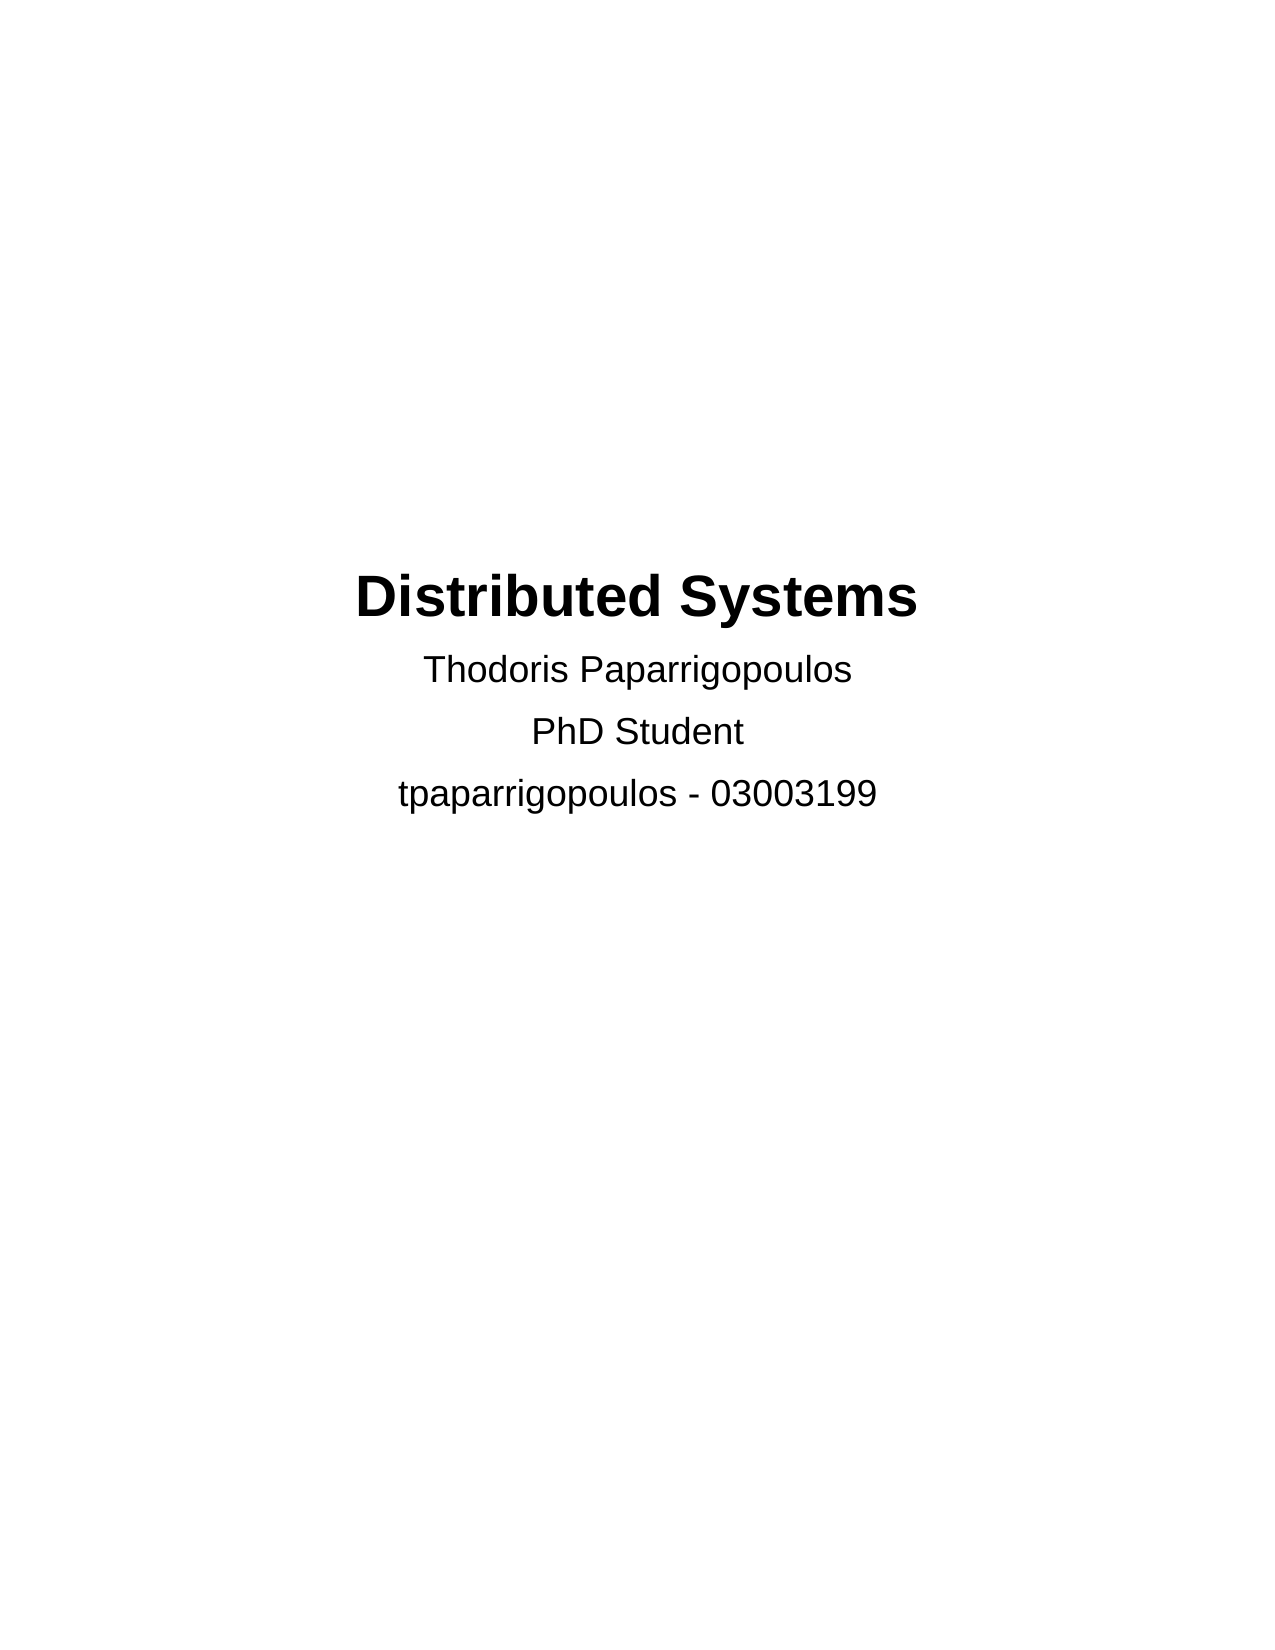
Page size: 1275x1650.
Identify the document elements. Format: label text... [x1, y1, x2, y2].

subtitle tpaparrigopoulos - 03003199 [118, 771, 1157, 814]
title Distributed Systems [118, 561, 1157, 628]
subtitle PhD Student [118, 709, 1157, 752]
subtitle Thodoris Paparrigopoulos [118, 647, 1157, 690]
